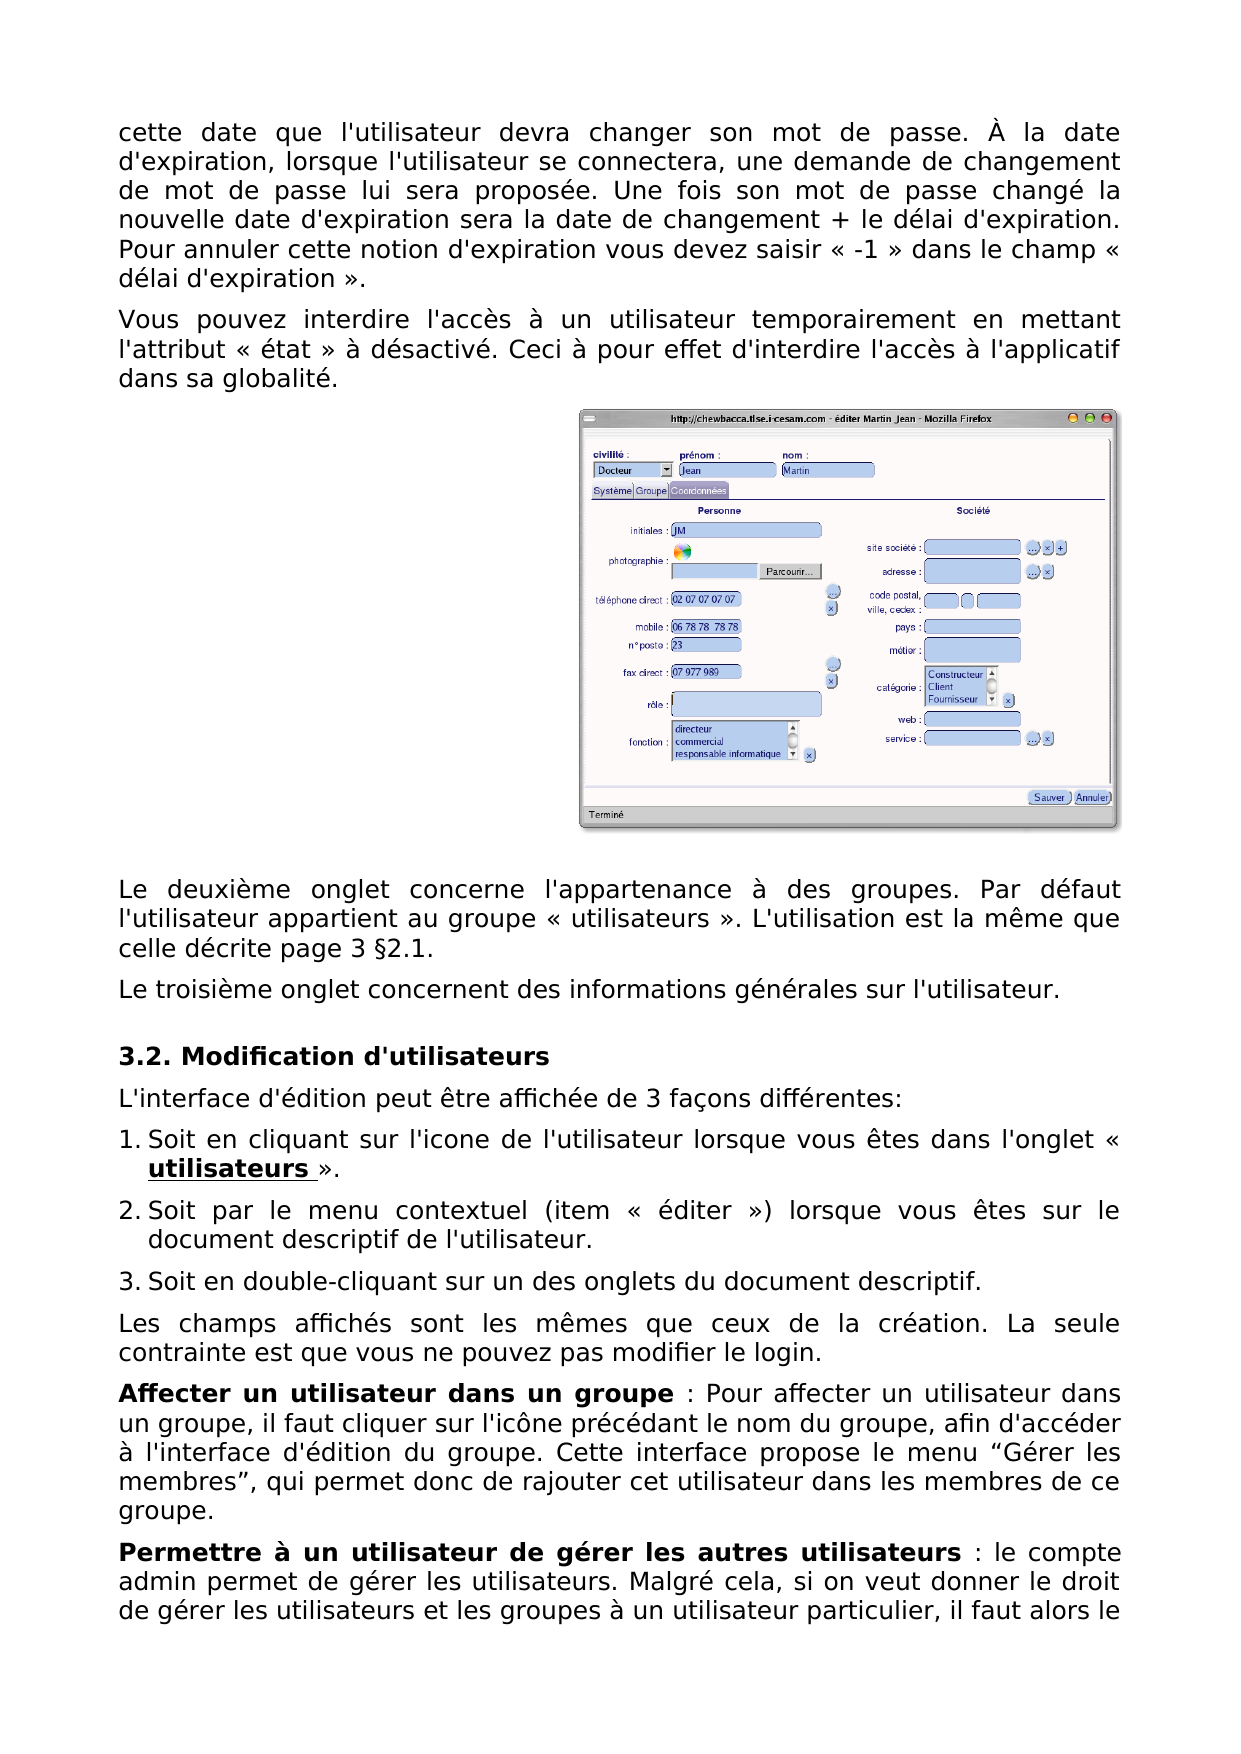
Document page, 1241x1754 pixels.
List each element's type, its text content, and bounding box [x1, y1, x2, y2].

text Vous pouvez interdire l'accès à un utilisateur temporairement en mettant l'attribut « état » à désactivé. Ceci à pour effet d'interdire l'accès à l'applicatif dans sa globalité. [118, 306, 1122, 393]
list Soit en cliquant sur l'icone de l'utilisateur lorsque vous êtes dans l'onglet « utilisateurs ». [118, 1125, 1122, 1184]
text Affecter un utilisateur dans un groupe : Pour affecter un utilisateur dans un groupe, il faut cliquer sur l'icône précédant le nom du groupe, afin d'accéder à l'interface d'édition du groupe. Cette interface propose le menu “Gérer les membres”, qui permet donc de rajouter cet utilisateur dans les membres de ce groupe. [118, 1379, 1122, 1525]
text Les champs affichés sont les mêmes que ceux de la création. La seule contrainte est que vous ne pouvez pas modifier le login. [118, 1309, 1122, 1367]
list Soit en double-cliquant sur un des onglets du document descriptif. [118, 1267, 1122, 1296]
text L'interface d'édition peut être affichée de 3 façons différentes: [118, 1084, 1122, 1113]
text Permettre à un utilisateur de gérer les autres utilisateurs : le compte admin permet de gérer les utilisateurs. Malgré cela, si on veut donner le droit de gérer les utilisateurs et les groupes à un utilisateur particulier, il faut alors le [118, 1538, 1122, 1625]
subtitle 3.2. Modification d'utilisateurs [118, 1042, 1122, 1071]
text cette date que l'utilisateur devra changer son mot de passe. À la date d'expiration, lorsque l'utilisateur se connectera, une demande de changement de mot de passe lui sera proposée. Une fois son mot de passe changé la nouvelle date d'expiration sera la date de changement + le délai d'expiration. Pour annuler cette notion d'expiration vous devez saisir « -1 » dans le champ « délai d'expiration ». [118, 118, 1122, 293]
text Le troisième onglet concernent des informations générales sur l'utilisateur. [118, 975, 1122, 1004]
text Le deuxième onglet concerne l'appartenance à des groupes. Par défaut l'utilisateur appartient au groupe « utilisateurs ». L'utilisation est la même que celle décrite page 3 §2.1. [118, 875, 1122, 963]
list Soit par le menu contextuel (item « éditer ») lorsque vous êtes sur le document descriptif de l'utilisateur. [118, 1196, 1122, 1254]
picture [575, 405, 1123, 834]
